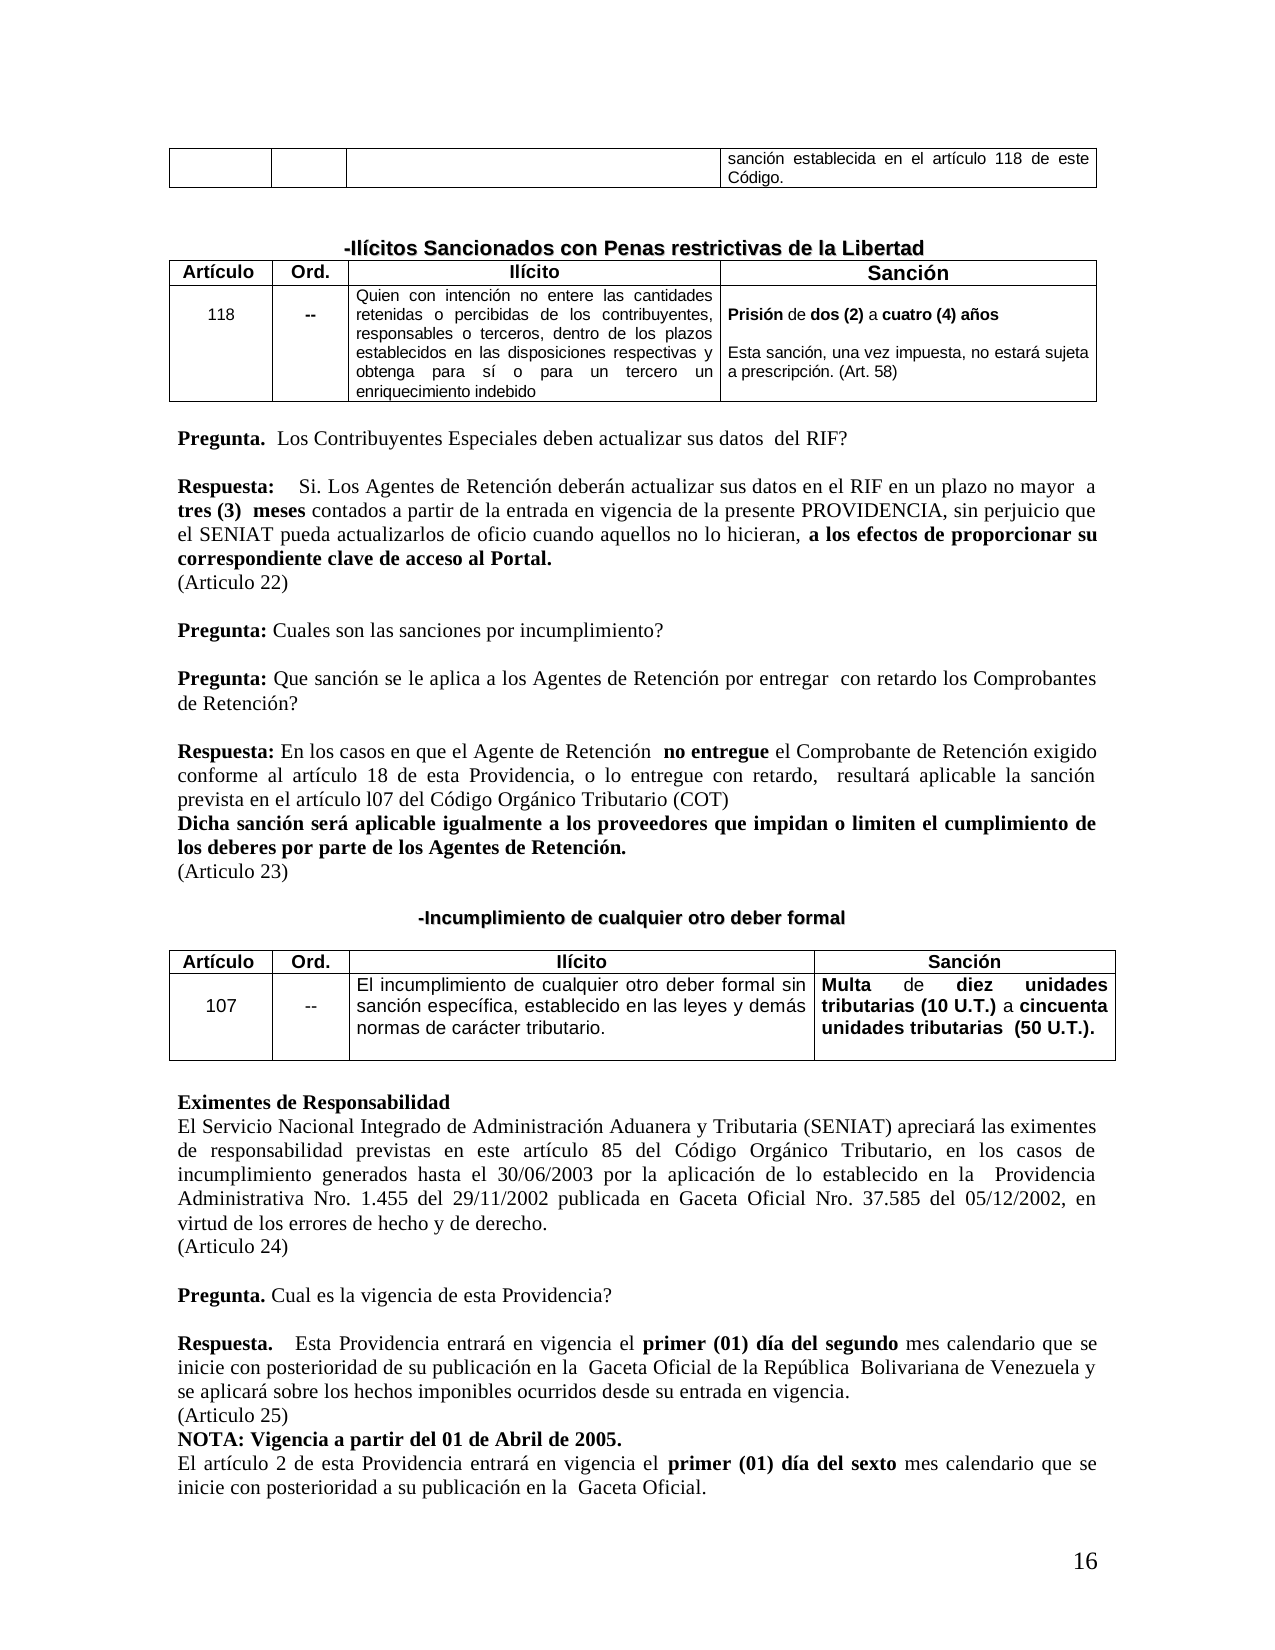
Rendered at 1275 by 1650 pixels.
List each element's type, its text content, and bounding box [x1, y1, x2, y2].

text (Articulo 22) [177, 570, 1098, 594]
table_cell [170, 149, 271, 187]
text El Servicio Nacional Integrado de Administración Aduanera y Tributaria (SENIAT) apreciará las eximentes de responsabilidad previstas en este artículo 85 del Código Orgánico Tributario, en los casos de incumplimiento generados hasta el 30/06/2003 por la aplicación de lo establecido en la Providencia Administrativa Nro. 1.455 del 29/11/2002 publicada en Gaceta Oficial Nro. 37.585 del 05/12/2002, en virtud de los errores de hecho y de derecho. [177, 1114, 1098, 1234]
text Eximentes de Responsabilidad [177, 1090, 1098, 1114]
text (Articulo 23) [177, 859, 1098, 883]
text Respuesta: Si. Los Agentes de Retención deberán actualizar sus datos en el RIF en un plazo no mayor a tres (3) meses contados a partir de la entrada en vigencia de la presente PROVIDENCIA, sin perjuicio que el SENIAT pueda actualizarlos de oficio cuando aquellos no lo hicieran, a los efectos de proporcionar su correspondiente clave de acceso al Portal. [177, 474, 1098, 570]
table_cell El incumplimiento de cualquier otro deber formal sin sanción específica, establecido en las leyes y demás normas de carácter tributario. [350, 974, 814, 1060]
text -Ilícitos Sancionados con Penas restrictivas de la Libertad [177, 236, 1098, 260]
table_cell 107 [170, 974, 272, 1060]
text Pregunta. Cual es la vigencia de esta Providencia? [177, 1282, 1098, 1307]
table_header Ord. [273, 261, 348, 285]
table_header Sanción [721, 261, 1096, 285]
text Pregunta. Los Contribuyentes Especiales deben actualizar sus datos del RIF? [177, 426, 1098, 450]
table_header Ilícito [350, 951, 814, 973]
text Respuesta. Esta Providencia entrará en vigencia el primer (01) día del segundo mes calendario que se inicie con posterioridad de su publicación en la Gaceta Oficial de la República Bolivariana de Venezuela y se aplicará sobre los hechos imponibles ocurridos desde su entrada en vigencia. [177, 1331, 1098, 1403]
table_cell -- [273, 974, 349, 1060]
table_cell -- [272, 149, 346, 187]
text -Incumplimiento de cualquier otro deber formal [177, 907, 1098, 928]
text Pregunta: Que sanción se le aplica a los Agentes de Retención por entregar con retardo los Comprobantes de Retención? [177, 666, 1098, 714]
text Respuesta: En los casos en que el Agente de Retención no entregue el Comprobante de Retención exigido conforme al artículo 18 de esta Providencia, o lo entregue con retardo, resultará aplicable la sanción prevista en el artículo l07 del Código Orgánico Tributario (COT) [177, 738, 1098, 811]
table_header Sanción [815, 951, 1115, 973]
text El artículo 2 de esta Providencia entrará en vigencia el primer (01) día del sexto mes calendario que se inicie con posterioridad a su publicación en la Gaceta Oficial. [177, 1451, 1098, 1499]
table_header Ord. [273, 951, 349, 973]
text Dicha sanción será aplicable igualmente a los proveedores que impidan o limiten el cumplimiento de los deberes por parte de los Agentes de Retención. [177, 811, 1098, 859]
table_cell [347, 149, 720, 187]
table_cell sanción establecida en el artículo 118 de este Código. [721, 149, 1096, 187]
text NOTA: Vigencia a partir del 01 de Abril de 2005. [177, 1427, 1098, 1451]
table_cell -- [273, 286, 348, 401]
table_header Ilícito [349, 261, 720, 285]
table_cell Multa de diez unidades tributarias (10 U.T.) a cincuenta unidades tributarias (50 U.T.). [815, 974, 1115, 1060]
text (Articulo 24) [177, 1234, 1098, 1258]
table_cell Quien con intención no entere las cantidades retenidas o percibidas de los contribuyentes, responsables o terceros, dentro de los plazos establecidos en las disposiciones respectivas y obtenga para sí o para un tercero un enriquecimiento indebido [349, 286, 720, 401]
text (Articulo 25) [177, 1403, 1098, 1427]
text Pregunta: Cuales son las sanciones por incumplimiento? [177, 618, 1098, 642]
table_cell 118 [170, 286, 272, 401]
table_header Artículo [170, 951, 272, 973]
table_header Artículo [170, 261, 272, 285]
table_cell Prisión de dos (2) a cuatro (4) años Esta sanción, una vez impuesta, no estará sujeta a prescripción. (Art. 58) [721, 286, 1096, 401]
